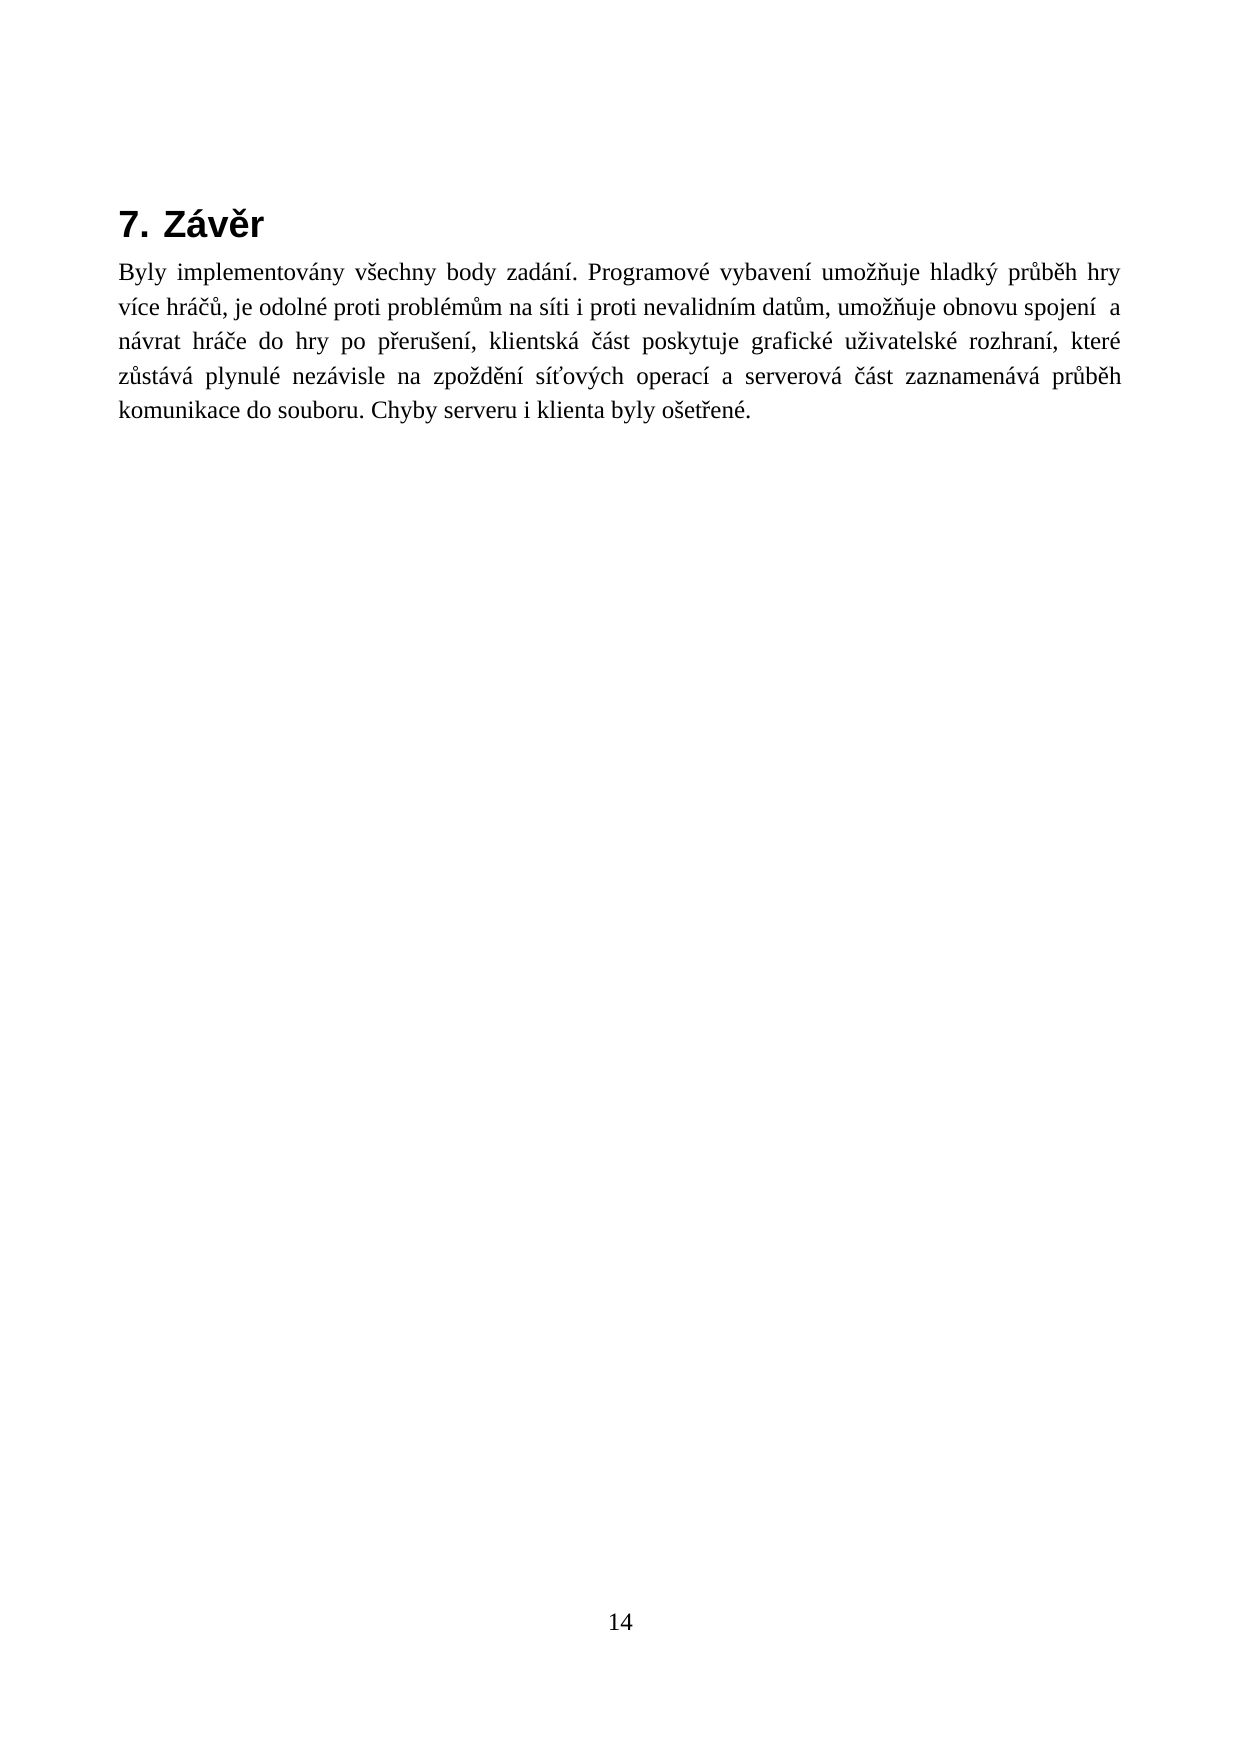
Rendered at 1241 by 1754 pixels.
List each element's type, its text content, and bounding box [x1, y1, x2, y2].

text Byly implementovány všechny body zadání. Programové vybavení umožňuje hladký průběh hry více hráčů, je odolné proti problémům na síti i proti nevalidním datům, umožňuje obnovu spojení a návrat hráče do hry po přerušení, klientská část poskytuje grafické uživatelské rozhraní, které zůstává plynulé nezávisle na zpoždění síťových operací a serverová část zaznamenává průběh komunikace do souboru. Chyby serveru i klienta byly ošetřené. [118, 257, 1122, 424]
subtitle Závěr [118, 201, 1122, 245]
